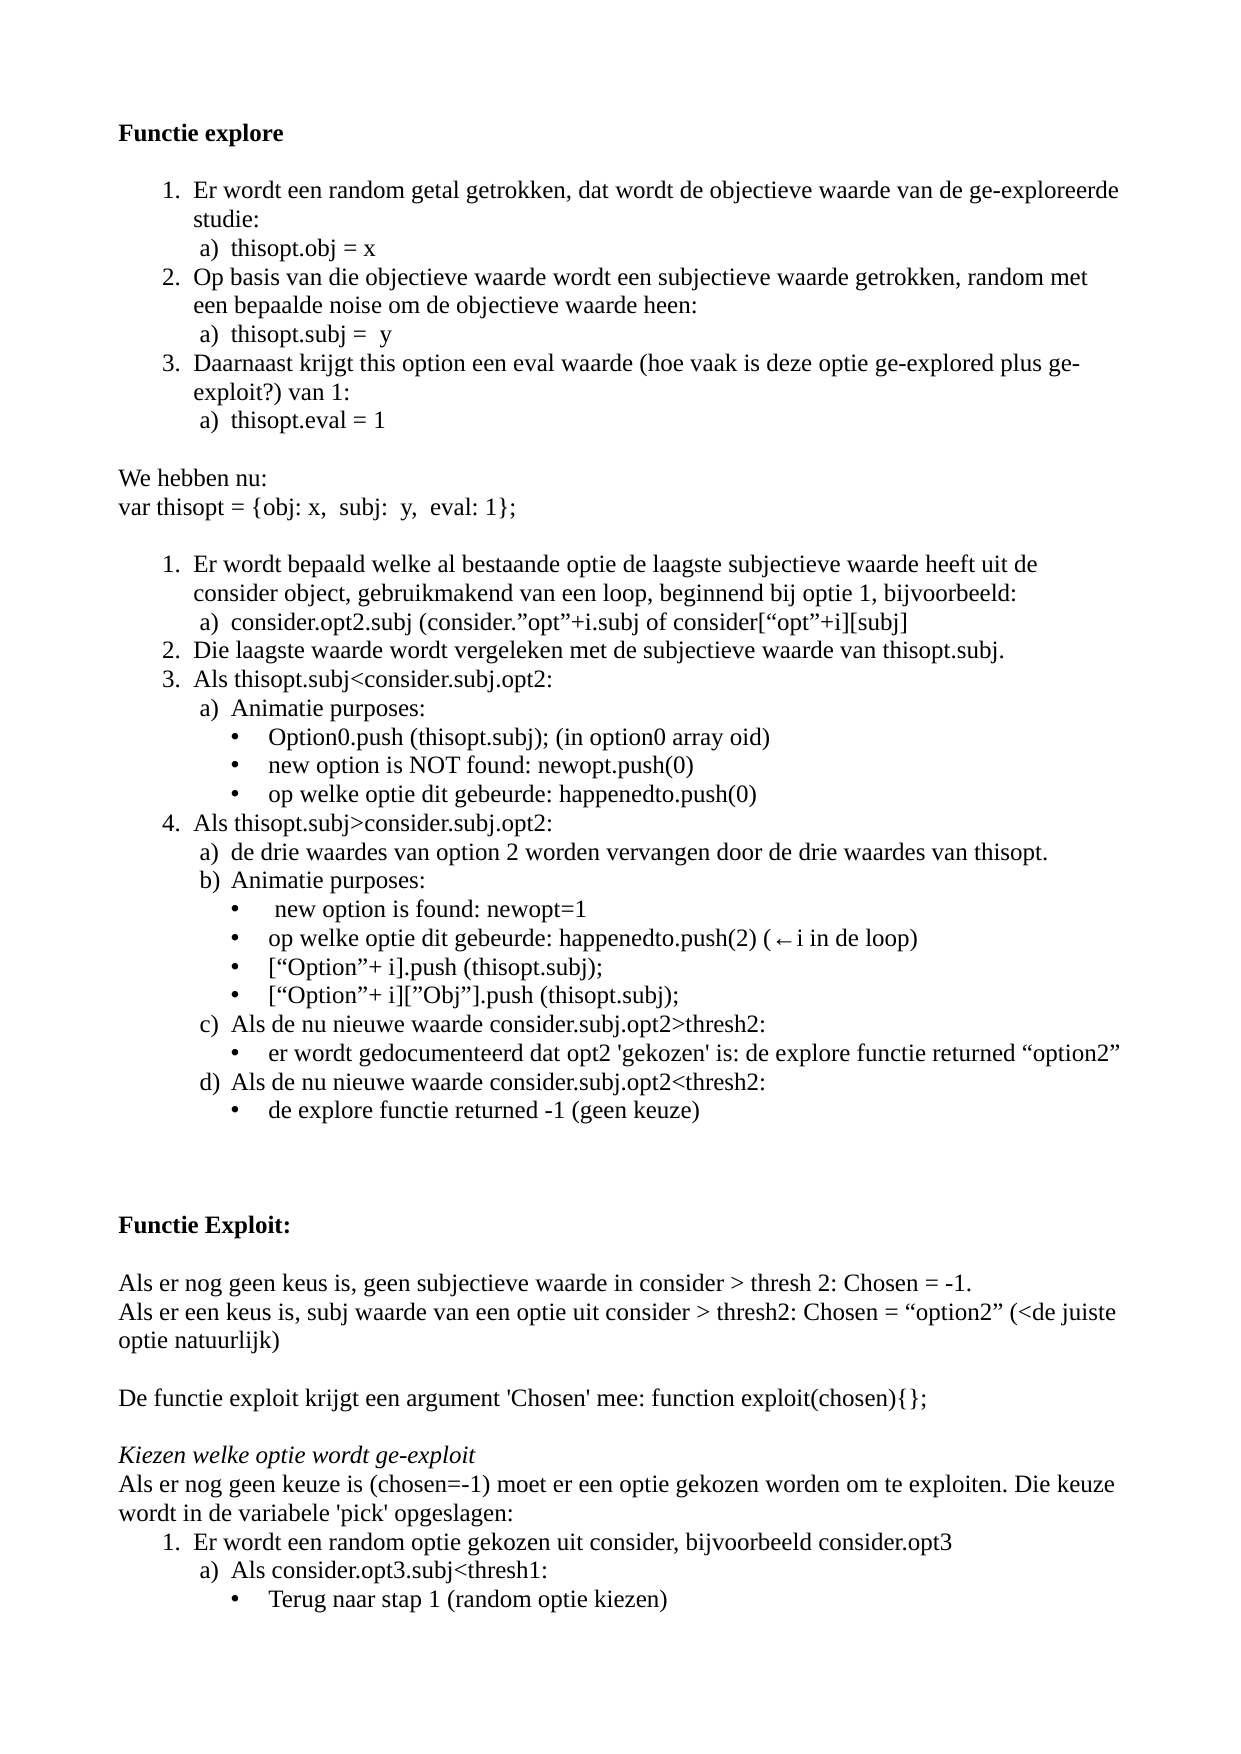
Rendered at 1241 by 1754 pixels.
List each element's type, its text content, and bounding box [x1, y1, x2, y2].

list Als de nu nieuwe waarde consider.subj.opt2<thresh2: [193, 1067, 1122, 1096]
list Als consider.opt3.subj<thresh1: [193, 1556, 1122, 1584]
text De functie exploit krijgt een argument 'Chosen' mee: function exploit(chosen){}; [118, 1383, 1122, 1412]
list Animatie purposes: [193, 693, 1122, 722]
text Functie explore [118, 118, 1122, 147]
list Daarnaast krijgt this option een eval waarde (hoe vaak is deze optie ge-explored plus ge-exploit?) van 1: [156, 348, 1122, 406]
text Kiezen welke optie wordt ge-exploit [118, 1441, 1122, 1469]
list op welke optie dit gebeurde: happenedto.push(2) (←i in de loop) [231, 923, 1122, 952]
list new option is NOT found: newopt.push(0) [231, 751, 1122, 779]
text We hebben nu: [118, 463, 1122, 492]
list Er wordt een random optie gekozen uit consider, bijvoorbeeld consider.opt3 [156, 1527, 1122, 1556]
list Er wordt bepaald welke al bestaande optie de laagste subjectieve waarde heeft uit de consider object, gebruikmakend van een loop, beginnend bij optie 1, bijvoorbeeld: [156, 549, 1122, 607]
text Functie Exploit: [118, 1211, 1122, 1239]
list thisopt.subj = y [193, 319, 1122, 348]
list consider.opt2.subj (consider.”opt”+i.subj of consider[“opt”+i][subj] [193, 607, 1122, 636]
list [“Option”+ i][”Obj”].push (thisopt.subj); [231, 981, 1122, 1009]
list op welke optie dit gebeurde: happenedto.push(0) [231, 779, 1122, 808]
list er wordt gedocumenteerd dat opt2 'gekozen' is: de explore functie returned “option2” [231, 1038, 1122, 1067]
list Op basis van die objectieve waarde wordt een subjectieve waarde getrokken, random met een bepaalde noise om de objectieve waarde heen: [156, 262, 1122, 319]
list thisopt.obj = x [193, 233, 1122, 262]
list [“Option”+ i].push (thisopt.subj); [231, 952, 1122, 981]
text Als er nog geen keus is, geen subjectieve waarde in consider > thresh 2: Chosen = -1. [118, 1268, 1122, 1297]
list Als thisopt.subj<consider.subj.opt2: [156, 664, 1122, 693]
list new option is found: newopt=1 [231, 894, 1122, 923]
list de explore functie returned -1 (geen keuze) [231, 1096, 1122, 1124]
list Als de nu nieuwe waarde consider.subj.opt2>thresh2: [193, 1009, 1122, 1038]
list Terug naar stap 1 (random optie kiezen) [231, 1584, 1122, 1613]
list Option0.push (thisopt.subj); (in option0 array oid) [231, 722, 1122, 751]
list Er wordt een random getal getrokken, dat wordt de objectieve waarde van de ge-exploreerde studie: [156, 176, 1122, 233]
list Die laagste waarde wordt vergeleken met de subjectieve waarde van thisopt.subj. [156, 636, 1122, 664]
list Als thisopt.subj>consider.subj.opt2: [156, 808, 1122, 837]
text Als er nog geen keuze is (chosen=-1) moet er een optie gekozen worden om te exploiten. Die keuze wordt in de variabele 'pick' opgeslagen: [118, 1469, 1122, 1527]
list Animatie purposes: [193, 866, 1122, 894]
list de drie waardes van option 2 worden vervangen door de drie waardes van thisopt. [193, 837, 1122, 866]
text Als er een keus is, subj waarde van een optie uit consider > thresh2: Chosen = “option2” (<de juiste optie natuurlijk) [118, 1297, 1122, 1354]
text var thisopt = {obj: x, subj: y, eval: 1}; [118, 492, 1122, 521]
list thisopt.eval = 1 [193, 406, 1122, 434]
